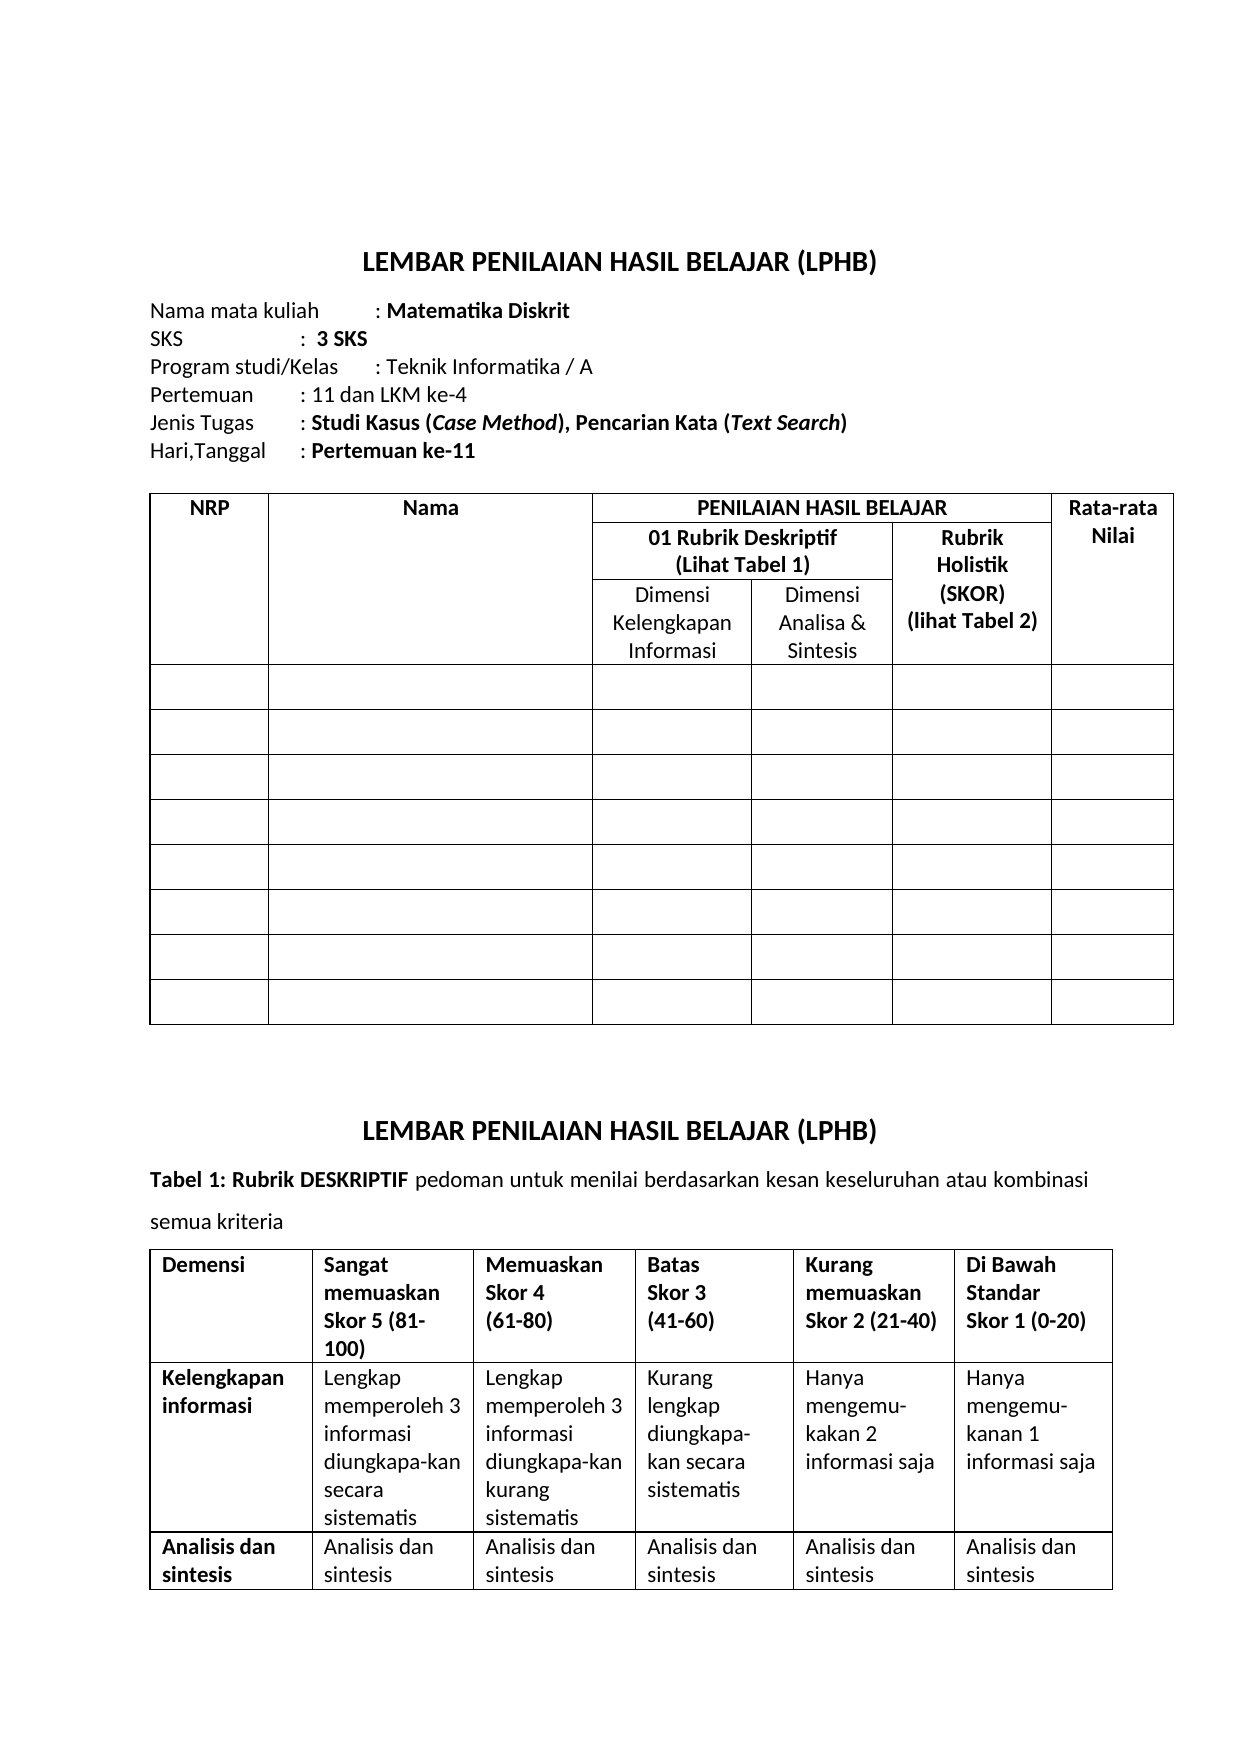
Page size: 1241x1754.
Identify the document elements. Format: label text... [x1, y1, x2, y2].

subtitle Tabel 1: Rubrik DESKRIPTIF pedoman untuk menilai berdasarkan kesan keseluruhan atau kombinasi semua kriteria [150, 1165, 1090, 1235]
table_cell [893, 755, 1051, 799]
subtitle SKS : 3 SKS [150, 324, 1090, 352]
subtitle Hari,Tanggal : Pertemuan ke-11 [150, 436, 1090, 464]
table_cell Hanya mengemu-kakan 2 informasi saja [794, 1363, 954, 1531]
table_cell [752, 935, 892, 979]
table_cell [1052, 845, 1173, 889]
table_cell [752, 710, 892, 754]
table_cell Hanya mengemu-kanan 1 informasi saja [955, 1363, 1112, 1531]
subtitle Nama mata kuliah : Matematika Diskrit [150, 296, 1090, 324]
table_cell Analisis dan sintesis [636, 1533, 793, 1588]
table_header Kurang memuaskan Skor 2 (21-40) [794, 1250, 954, 1362]
table_cell [593, 935, 751, 979]
table_cell [1052, 710, 1173, 754]
table_cell [269, 845, 592, 889]
subtitle Pertemuan : 11 dan LKM ke-4 [150, 380, 1090, 408]
table_cell [151, 755, 268, 799]
table_cell [1052, 980, 1173, 1024]
table_cell [269, 710, 592, 754]
table_cell [593, 980, 751, 1024]
table_cell Dimensi Kelengkapan Informasi [593, 580, 751, 664]
table_cell [593, 890, 751, 934]
table_cell [752, 665, 892, 709]
table_cell [593, 665, 751, 709]
table_header Demensi [151, 1250, 312, 1362]
table_header Memuaskan Skor 4 (61-80) [474, 1250, 635, 1362]
table_cell [151, 935, 268, 979]
table_cell [893, 800, 1051, 844]
table_cell [151, 980, 268, 1024]
table_cell Lengkap memperoleh 3 informasi diungkapa-kan kurang sistematis [474, 1363, 635, 1531]
table_cell [752, 845, 892, 889]
subtitle Jenis Tugas : Studi Kasus (Case Method), Pencarian Kata (Text Search) [150, 408, 1090, 436]
table_cell [893, 665, 1051, 709]
table_cell [752, 980, 892, 1024]
table_cell [151, 710, 268, 754]
table_header Di Bawah Standar Skor 1 (0-20) [955, 1250, 1112, 1362]
table_cell [893, 710, 1051, 754]
table_cell [593, 755, 751, 799]
table_header Sangat memuaskan Skor 5 (81-100) [313, 1250, 473, 1362]
table_header Rata-rata Nilai [1052, 494, 1173, 664]
table_cell [151, 890, 268, 934]
table_cell [269, 980, 592, 1024]
subtitle LEMBAR PENILAIAN HASIL BELAJAR (LPHB) [150, 1112, 1090, 1147]
table_cell [593, 845, 751, 889]
subtitle LEMBAR PENILAIAN HASIL BELAJAR (LPHB) [150, 243, 1090, 278]
table_cell Dimensi Analisa & Sintesis [752, 580, 892, 664]
table_cell [1052, 935, 1173, 979]
table_header Batas Skor 3 (41-60) [636, 1250, 793, 1362]
table_cell Analisis dan sintesis [151, 1533, 312, 1588]
table_cell [593, 710, 751, 754]
table_header Nama [269, 494, 592, 664]
table_cell Analisis dan sintesis [794, 1533, 954, 1588]
table_cell [269, 935, 592, 979]
table_cell [269, 755, 592, 799]
table_cell Kurang lengkap diungkapa-kan secara sistematis [636, 1363, 793, 1531]
table_header PENILAIAN HASIL BELAJAR [593, 494, 1051, 522]
table_cell [151, 845, 268, 889]
table_cell [893, 980, 1051, 1024]
table_cell [893, 845, 1051, 889]
table_cell [593, 800, 751, 844]
table_cell Analisis dan sintesis [474, 1533, 635, 1588]
table_cell [893, 890, 1051, 934]
subtitle Program studi/Kelas : Teknik Informatika / A [150, 352, 1090, 380]
table_cell [1052, 755, 1173, 799]
table_cell Analisis dan sintesis [955, 1533, 1112, 1588]
table_cell 01 Rubrik Deskriptif (Lihat Tabel 1) [593, 523, 892, 579]
table_cell [269, 890, 592, 934]
table_cell Analisis dan sintesis [313, 1533, 473, 1588]
table_cell [1052, 665, 1173, 709]
table_cell Lengkap memperoleh 3 informasi diungkapa-kan secara sistematis [313, 1363, 473, 1531]
table_cell [893, 935, 1051, 979]
table_cell Rubrik Holistik (SKOR) (lihat Tabel 2) [893, 523, 1051, 664]
table_header NRP [151, 494, 268, 664]
table_cell [1052, 800, 1173, 844]
table_cell [151, 800, 268, 844]
table_cell [752, 755, 892, 799]
table_cell [151, 665, 268, 709]
table_cell [752, 890, 892, 934]
table_cell [752, 800, 892, 844]
table_cell [1052, 890, 1173, 934]
table_cell [269, 800, 592, 844]
table_cell [269, 665, 592, 709]
table_cell Kelengkapan informasi [151, 1363, 312, 1531]
